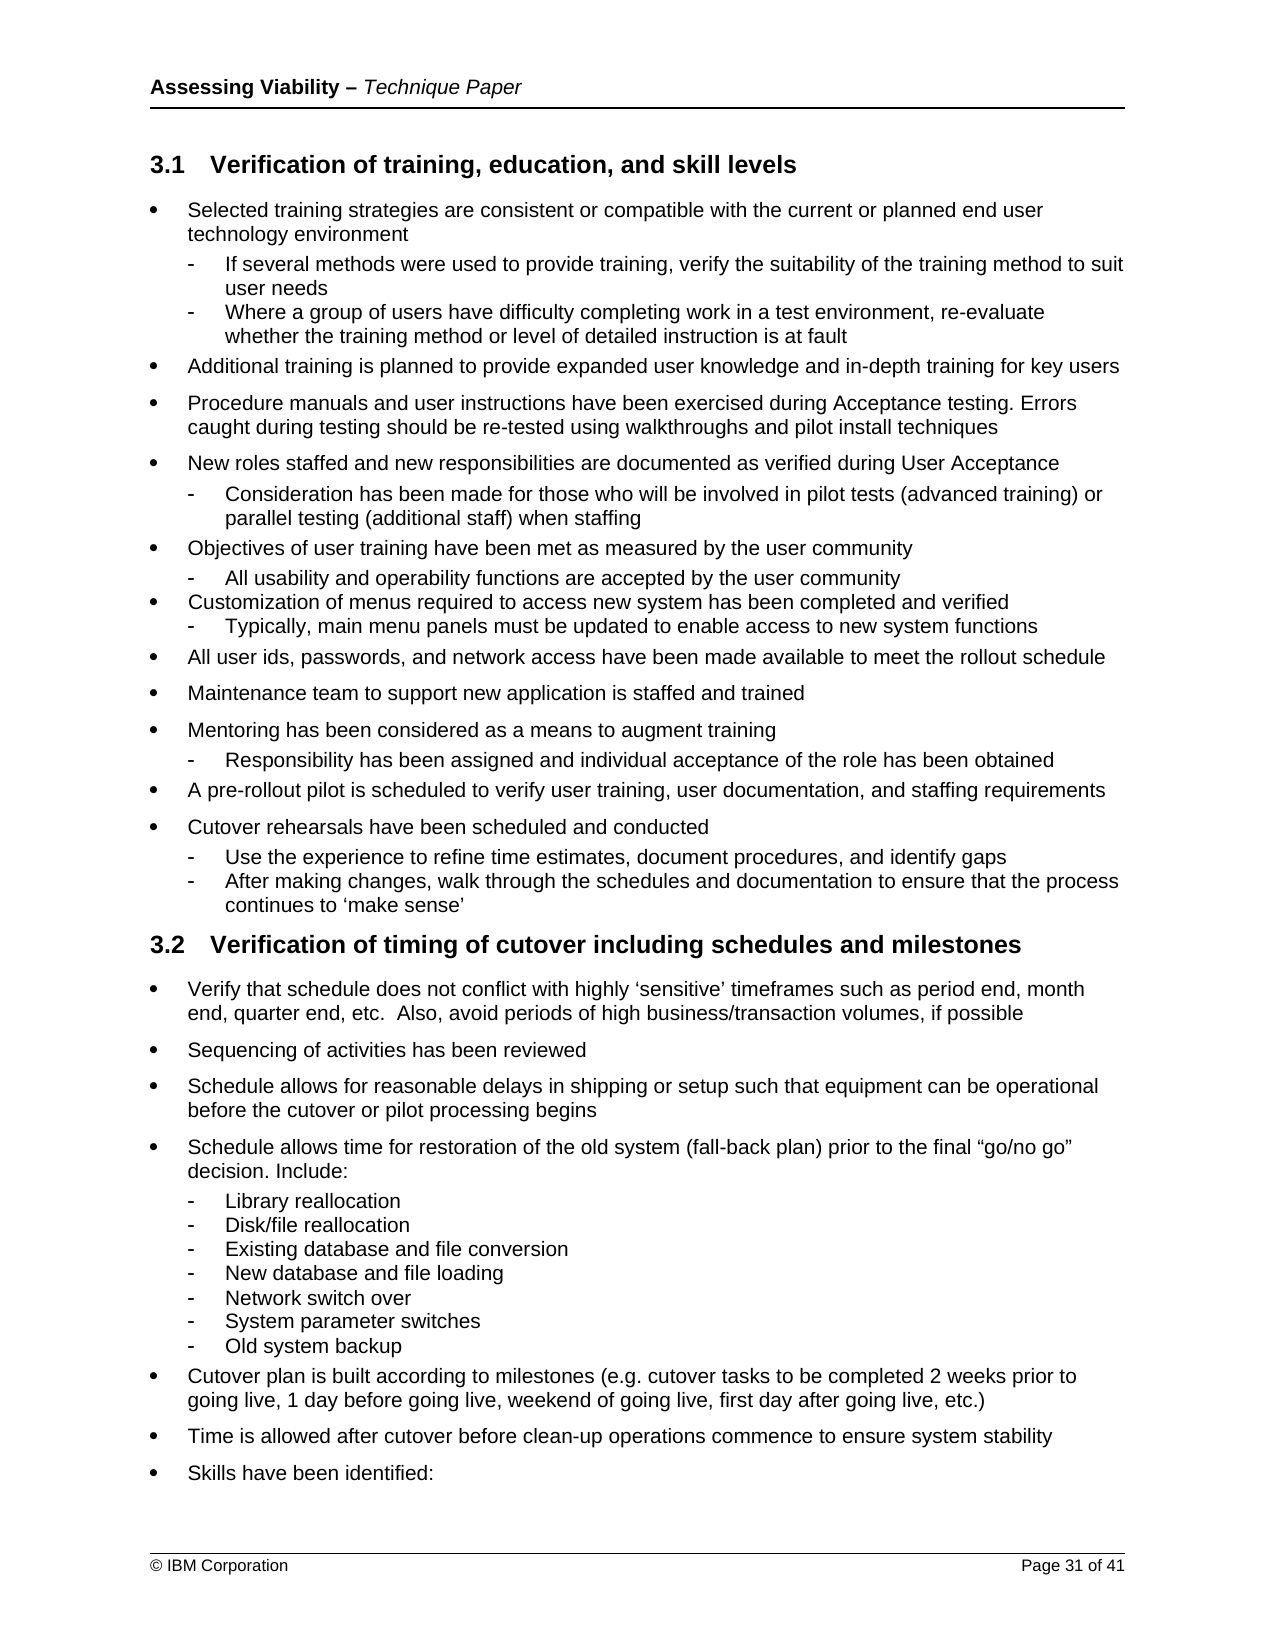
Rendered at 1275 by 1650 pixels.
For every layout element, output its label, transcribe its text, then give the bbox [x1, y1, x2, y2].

list Library reallocation [187, 1189, 1125, 1213]
list Sequencing of activities has been reviewed [150, 1038, 1125, 1062]
list All usability and operability functions are accepted by the user community [187, 566, 1125, 590]
list New roles staffed and new responsibilities are documented as verified during User Acceptance [150, 451, 1125, 475]
subtitle Verification of training, education, and skill levels [150, 150, 1125, 179]
list Procedure manuals and user instructions have been exercised during Acceptance testing. Errors caught during testing should be re-tested using walkthroughs and pilot install techniques [150, 391, 1125, 439]
list System parameter switches [187, 1309, 1125, 1333]
list Network switch over [187, 1285, 1125, 1309]
list Cutover rehearsals have been scheduled and conducted [150, 815, 1125, 839]
list Old system backup [187, 1333, 1125, 1357]
list A pre-rollout pilot is scheduled to verify user training, user documentation, and staffing requirements [150, 778, 1125, 802]
list After making changes, walk through the schedules and documentation to ensure that the process continues to ‘make sense’ [187, 869, 1125, 917]
list Responsibility has been assigned and individual acceptance of the role has been obtained [187, 748, 1125, 772]
list Additional training is planned to provide expanded user knowledge and in-depth training for key users [150, 354, 1125, 378]
list All user ids, passwords, and network access have been made available to meet the rollout schedule [150, 644, 1125, 668]
list If several methods were used to provide training, verify the suitability of the training method to suit user needs [187, 252, 1125, 300]
list Existing database and file conversion [187, 1237, 1125, 1261]
subtitle Verification of timing of cutover including schedules and milestones [150, 930, 1125, 958]
list Cutover plan is built according to milestones (e.g. cutover tasks to be completed 2 weeks prior to going live, 1 day before going live, weekend of going live, first day after going live, etc.) [150, 1364, 1125, 1412]
list Where a group of users have difficulty completing work in a test environment, re-evaluate whether the training method or level of detailed instruction is at fault [187, 300, 1125, 348]
list Consideration has been made for those who will be involved in pilot tests (advanced training) or parallel testing (additional staff) when staffing [187, 481, 1125, 529]
list Use the experience to refine time estimates, document procedures, and identify gaps [187, 845, 1125, 869]
list Objectives of user training have been met as measured by the user community [150, 536, 1125, 560]
list New database and file loading [187, 1261, 1125, 1285]
list Mentoring has been considered as a means to augment training [150, 718, 1125, 742]
list Customization of menus required to access new system has been completed and verified [150, 590, 1125, 614]
list Time is allowed after cutover before clean-up operations commence to ensure system stability [150, 1424, 1125, 1448]
list Selected training strategies are consistent or compatible with the current or planned end user technology environment [150, 197, 1125, 246]
list Maintenance team to support new application is staffed and trained [150, 681, 1125, 705]
list Typically, main menu panels must be updated to enable access to new system functions [187, 614, 1125, 638]
list Skills have been identified: [150, 1461, 1125, 1485]
list Schedule allows for reasonable delays in shipping or setup such that equipment can be operational before the cutover or pilot processing begins [150, 1074, 1125, 1122]
list Verify that schedule does not conflict with highly ‘sensitive’ timeframes such as period end, month end, quarter end, etc. Also, avoid periods of high business/transaction volumes, if possible [150, 977, 1125, 1025]
list Disk/file reallocation [187, 1213, 1125, 1237]
list Schedule allows time for restoration of the old system (fall-back plan) prior to the final “go/no go” decision. Include: [150, 1135, 1125, 1183]
